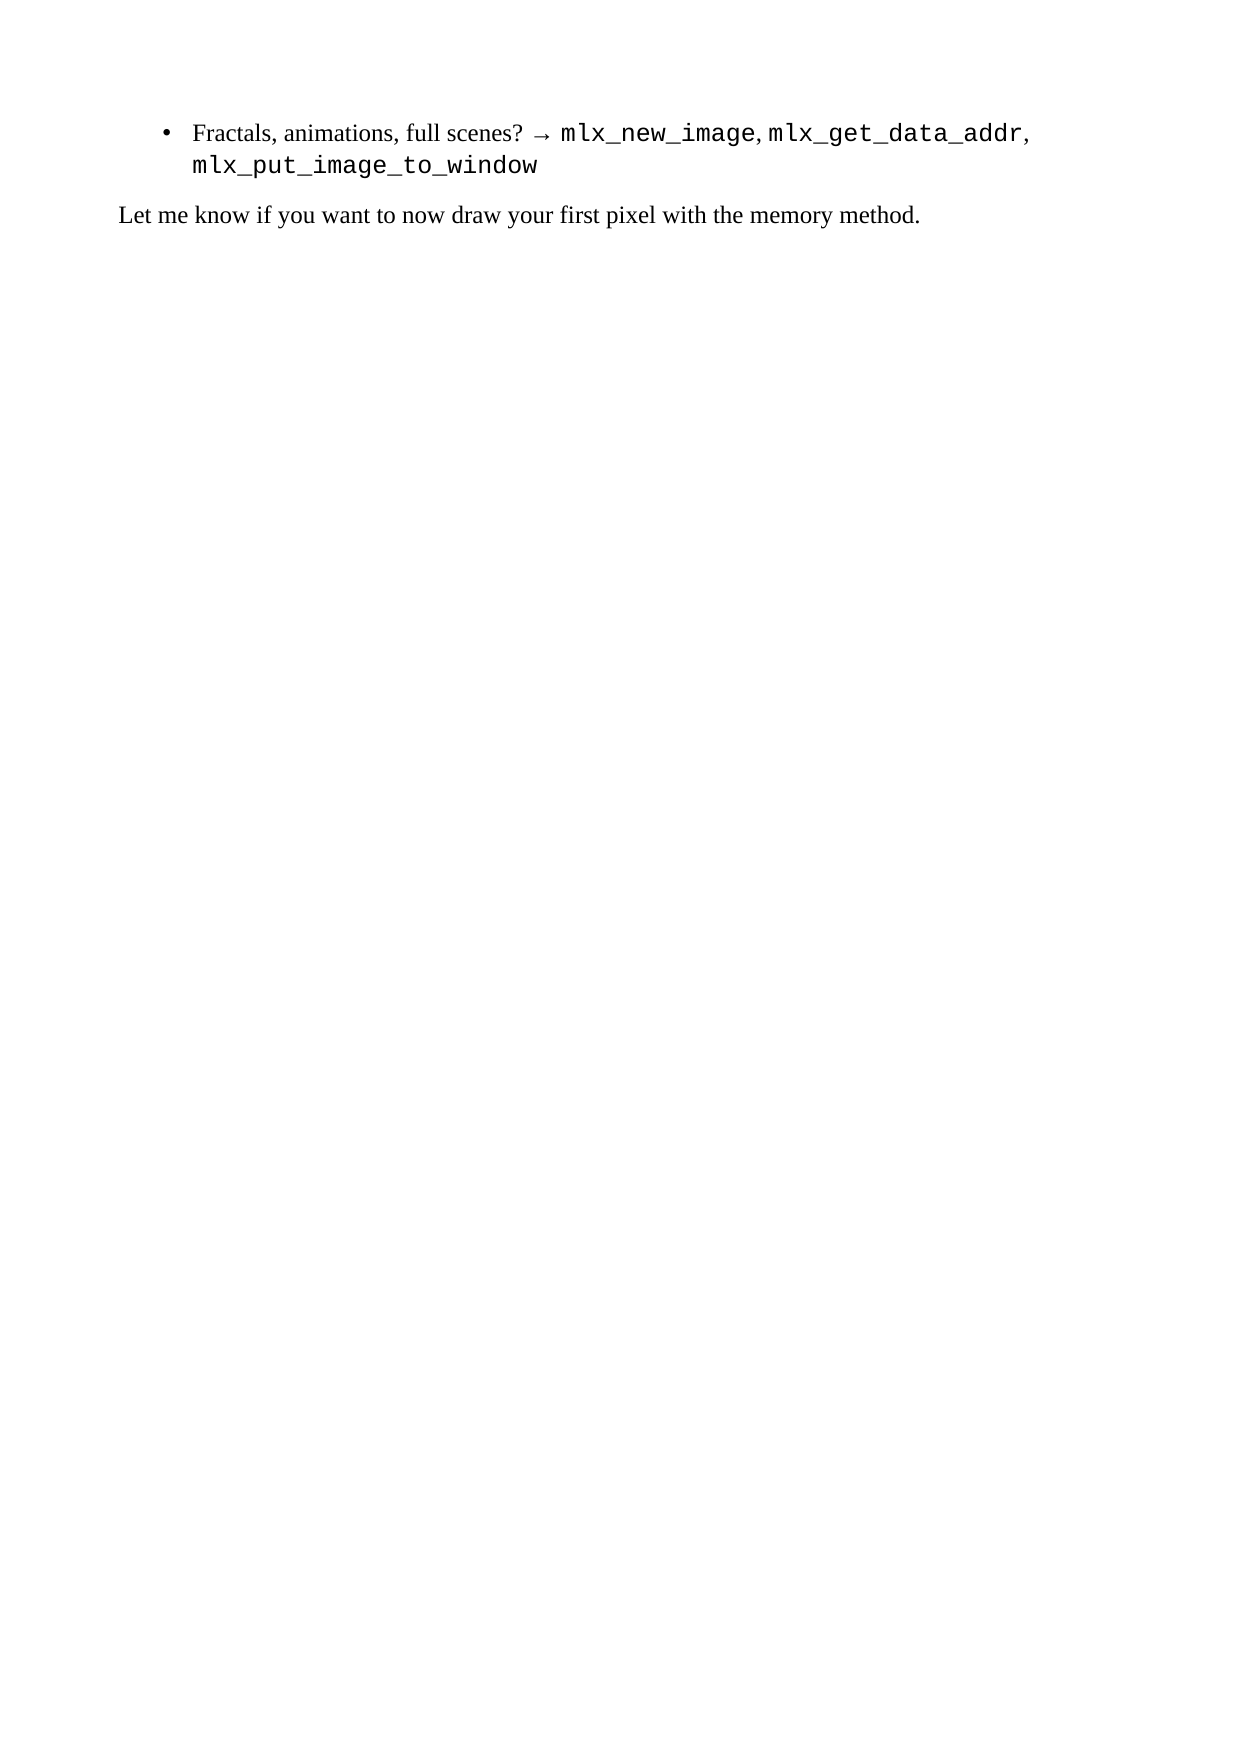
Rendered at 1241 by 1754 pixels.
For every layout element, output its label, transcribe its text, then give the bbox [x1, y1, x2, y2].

text Let me know if you want to now draw your first pixel with the memory method. [118, 200, 1122, 229]
list Fractals, animations, full scenes? → mlx_new_image, mlx_get_data_addr, mlx_put_image_to_window [162, 118, 1122, 181]
